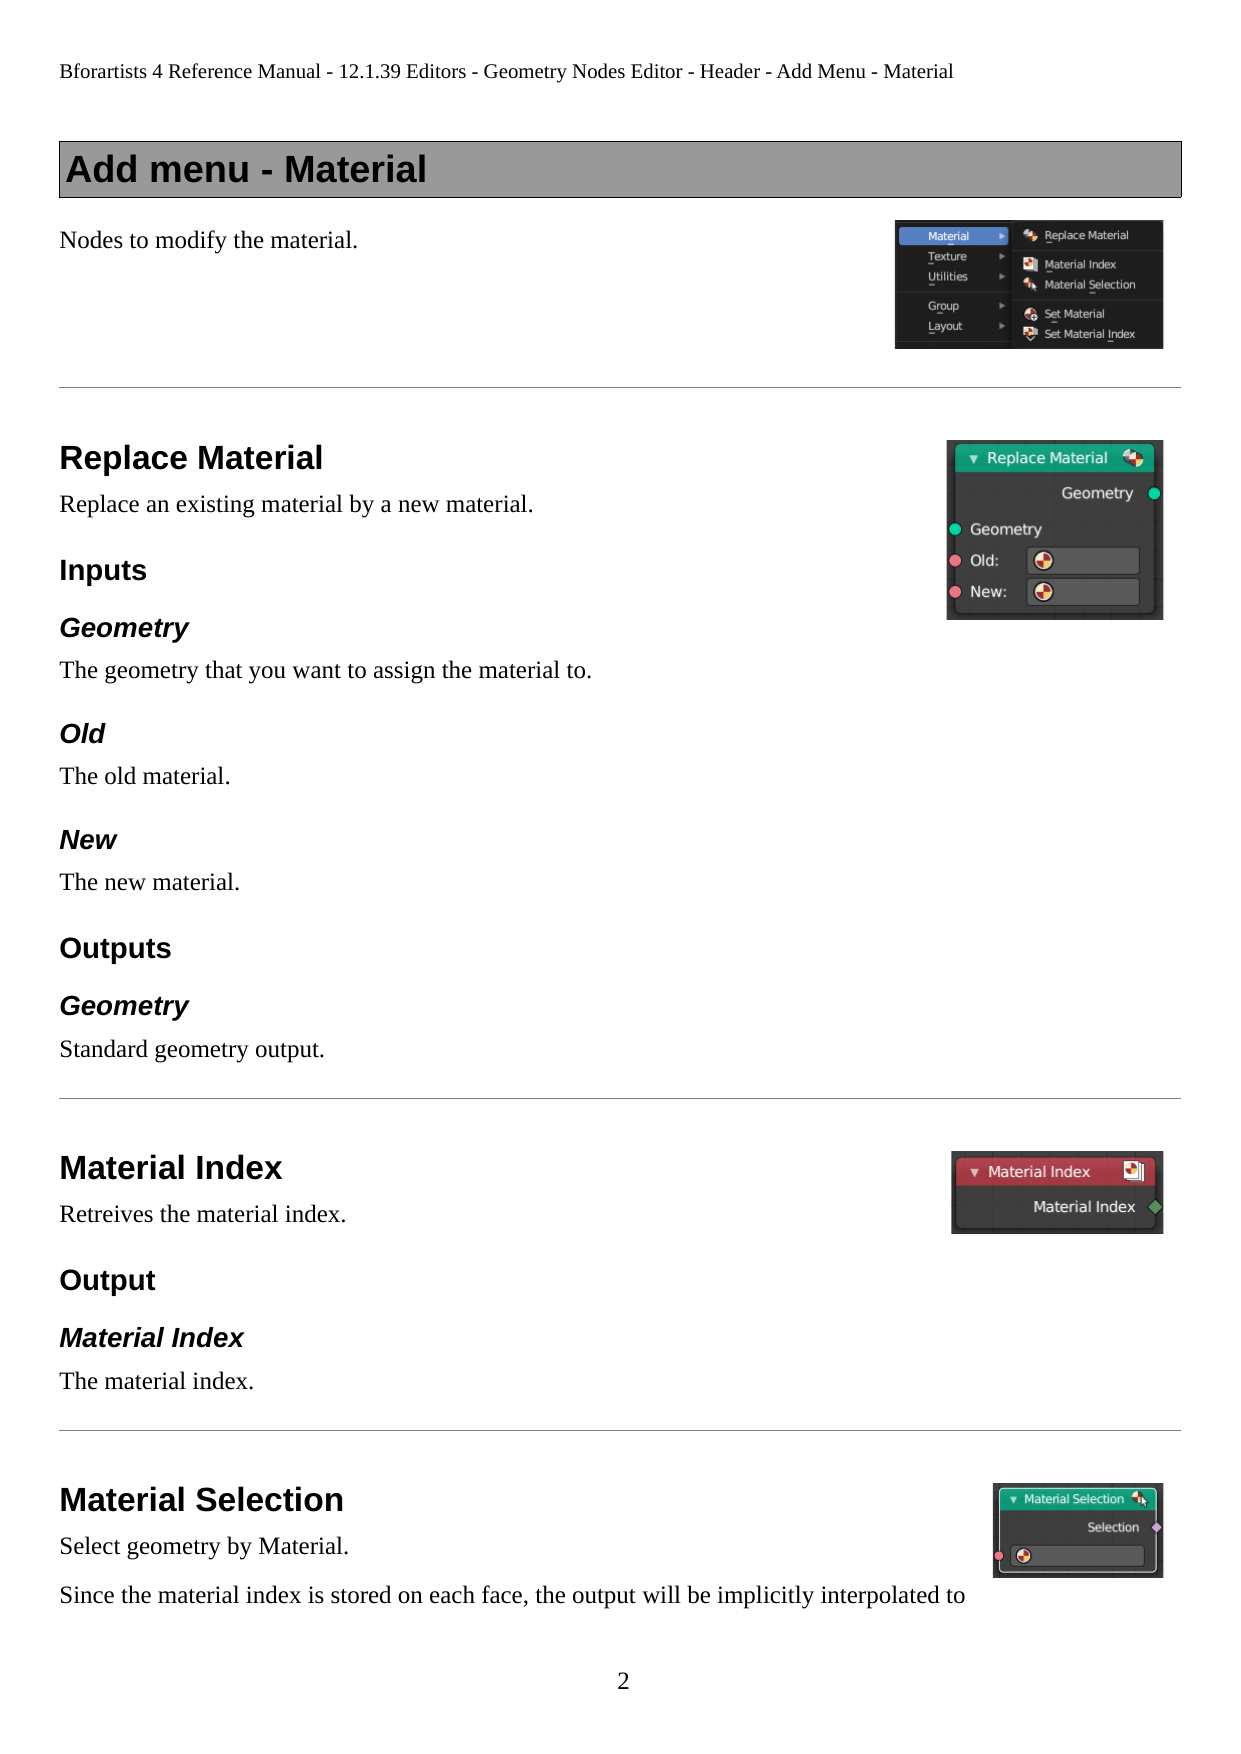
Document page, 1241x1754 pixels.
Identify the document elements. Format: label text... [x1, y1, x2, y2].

subtitle Replace Material [59, 438, 1181, 476]
subtitle Material Index [59, 1148, 1181, 1187]
picture [946, 440, 1164, 620]
subtitle Material Selection [59, 1480, 1181, 1519]
picture [992, 1483, 1164, 1578]
text The geometry that you want to assign the material to. [59, 656, 1181, 684]
text The material index. [59, 1366, 1181, 1395]
table_header Add menu - Material [60, 142, 1181, 197]
subtitle Inputs [59, 552, 946, 586]
subtitle Output [59, 1263, 1181, 1297]
text Standard geometry output. [59, 1034, 1181, 1063]
text Select geometry by Material. [59, 1531, 992, 1560]
subtitle New [59, 823, 1181, 855]
text The new material. [59, 867, 1181, 896]
text Since the material index is stored on each face, the output will be implicitly interpolated to [59, 1580, 1181, 1609]
text The old material. [59, 761, 1181, 790]
subtitle Old [59, 717, 1181, 749]
subtitle [1164, 552, 1181, 586]
subtitle Material Index [59, 1322, 1181, 1354]
picture [951, 1151, 1164, 1234]
text Nodes to modify the material. [59, 225, 894, 254]
subtitle Geometry [59, 990, 1181, 1022]
subtitle Outputs [59, 931, 1181, 965]
picture [894, 220, 1164, 349]
text Retreives the material index. [59, 1199, 951, 1228]
subtitle Geometry [59, 611, 1181, 643]
text Replace an existing material by a new material. [59, 489, 946, 517]
